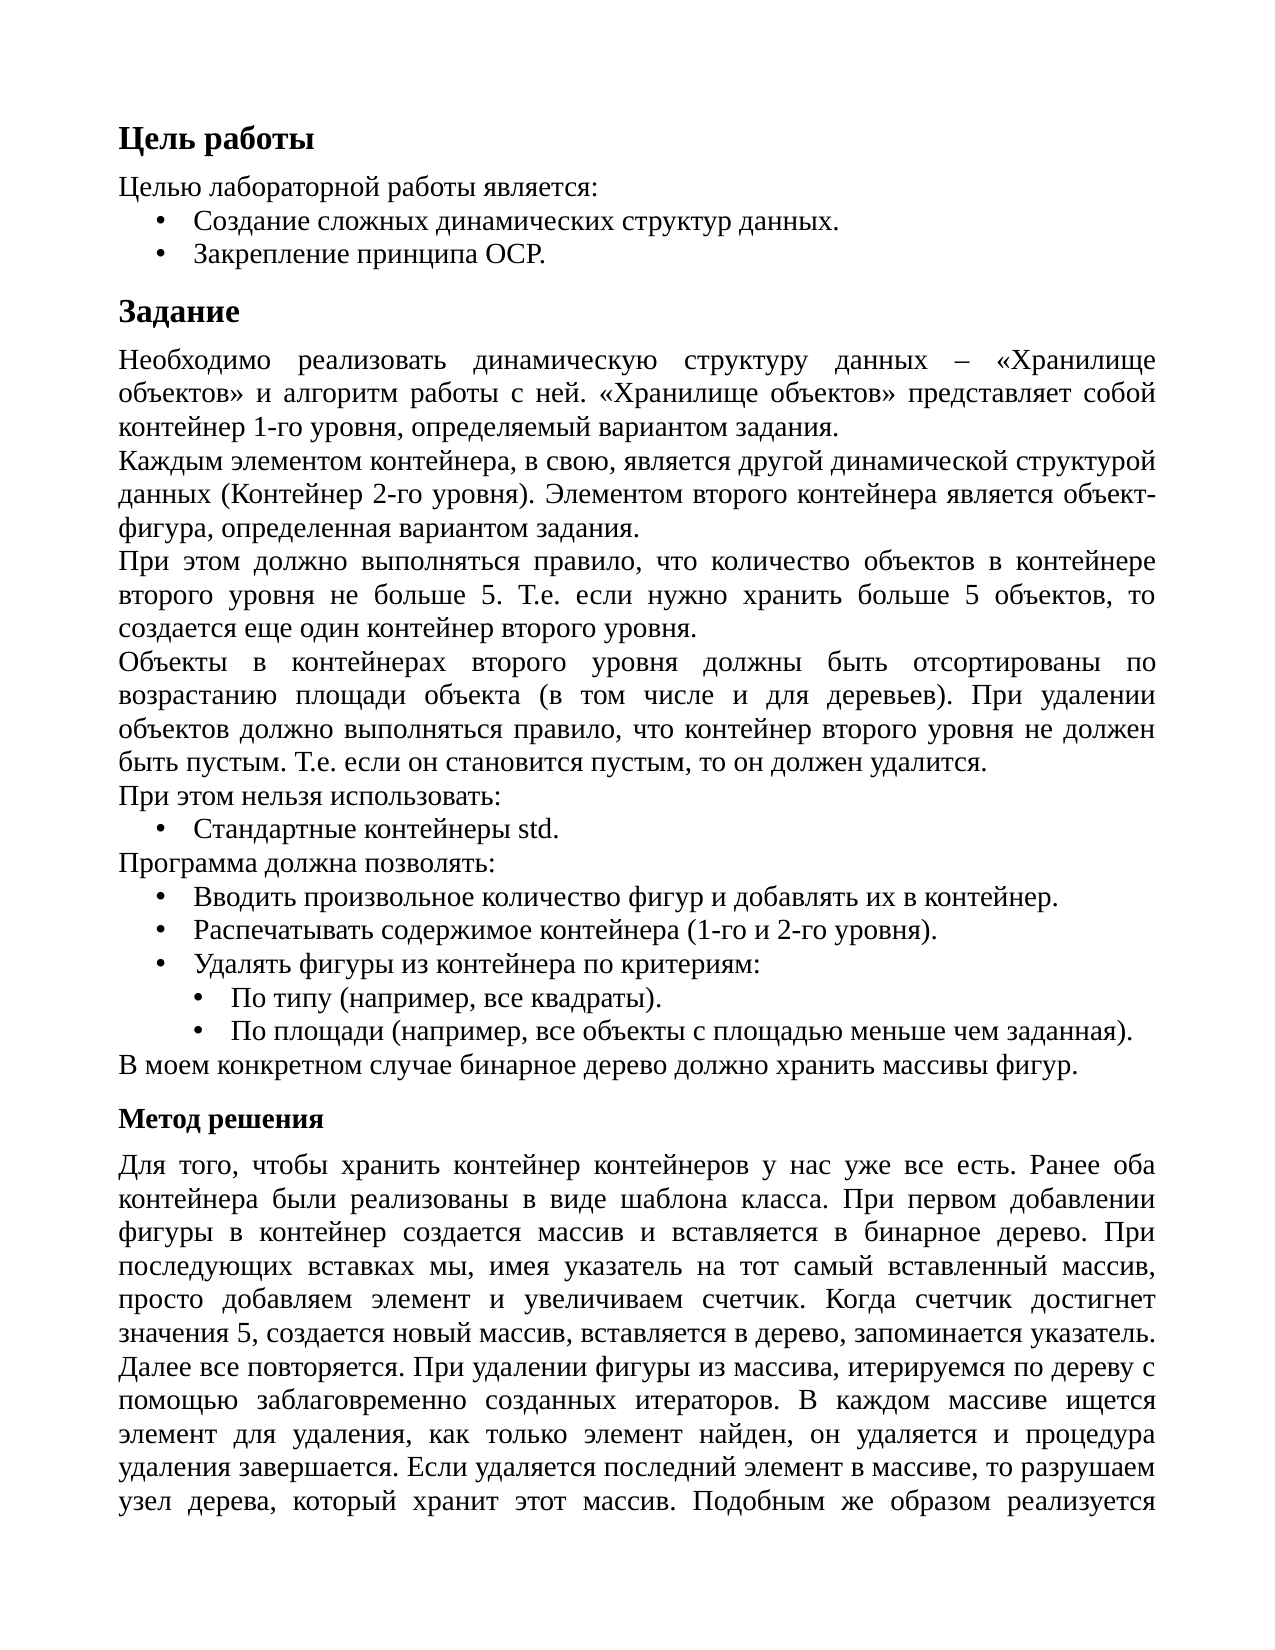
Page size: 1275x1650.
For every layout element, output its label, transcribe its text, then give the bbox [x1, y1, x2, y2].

text Программа должна позволять: [118, 845, 1157, 879]
list Создание сложных динамических структур данных. [156, 203, 1157, 236]
list По типу (например, все квадраты). [193, 980, 1157, 1013]
subtitle Задание [118, 291, 1157, 329]
text Необходимо реализовать динамическую структуру данных – «Хранилище объектов» и алгоритм работы с ней. «Хранилище объектов» представляет собой контейнер 1-го уровня, определяемый вариантом задания. [118, 342, 1157, 443]
text Каждым элементом контейнера, в свою, является другой динамической структурой данных (Контейнер 2-го уровня). Элементом второго контейнера является объект-фигура, определенная вариантом задания. [118, 443, 1157, 543]
list Закрепление принципа OCP. [156, 236, 1157, 270]
list Стандартные контейнеры std. [156, 812, 1157, 845]
list Распечатывать содержимое контейнера (1-го и 2-го уровня). [156, 912, 1157, 946]
list Удалять фигуры из контейнера по критериям: [156, 946, 1157, 980]
text При этом нельзя использовать: [118, 778, 1157, 812]
subtitle Цель работы [118, 118, 1157, 157]
text При этом должно выполняться правило, что количество объектов в контейнере второго уровня не больше 5. Т.е. если нужно хранить больше 5 объектов, то создается еще один контейнер второго уровня. [118, 543, 1157, 644]
list Вводить произвольное количество фигур и добавлять их в контейнер. [156, 879, 1157, 912]
list По площади (например, все объекты с площадью меньше чем заданная). [193, 1013, 1157, 1047]
text В моем конкретном случае бинарное дерево должно хранить массивы фигур. [118, 1047, 1157, 1081]
subtitle Метод решения [118, 1101, 1157, 1135]
text Объекты в контейнерах второго уровня должны быть отсортированы по возрастанию площади объекта (в том числе и для деревьев). При удалении объектов должно выполняться правило, что контейнер второго уровня не должен быть пустым. Т.е. если он становится пустым, то он должен удалится. [118, 644, 1157, 778]
text Целью лабораторной работы является: [118, 169, 1157, 203]
text Для того, чтобы хранить контейнер контейнеров у нас уже все есть. Ранее оба контейнера были реализованы в виде шаблона класса. При первом добавлении фигуры в контейнер создается массив и вставляется в бинарное дерево. При последующих вставках мы, имея указатель на тот самый вставленный массив, просто добавляем элемент и увеличиваем счетчик. Когда счетчик достигнет значения 5, создается новый массив, вставляется в дерево, запоминается указатель. Далее все повторяется. При удалении фигуры из массива, итерируемся по дереву с помощью заблаговременно созданных итераторов. В каждом массиве ищется элемент для удаления, как только элемент найден, он удаляется и процедура удаления завершается. Если удаляется последний элемент в массиве, то разрушаем узел дерева, который хранит этот массив. Подобным же образом реализуется [118, 1147, 1157, 1516]
